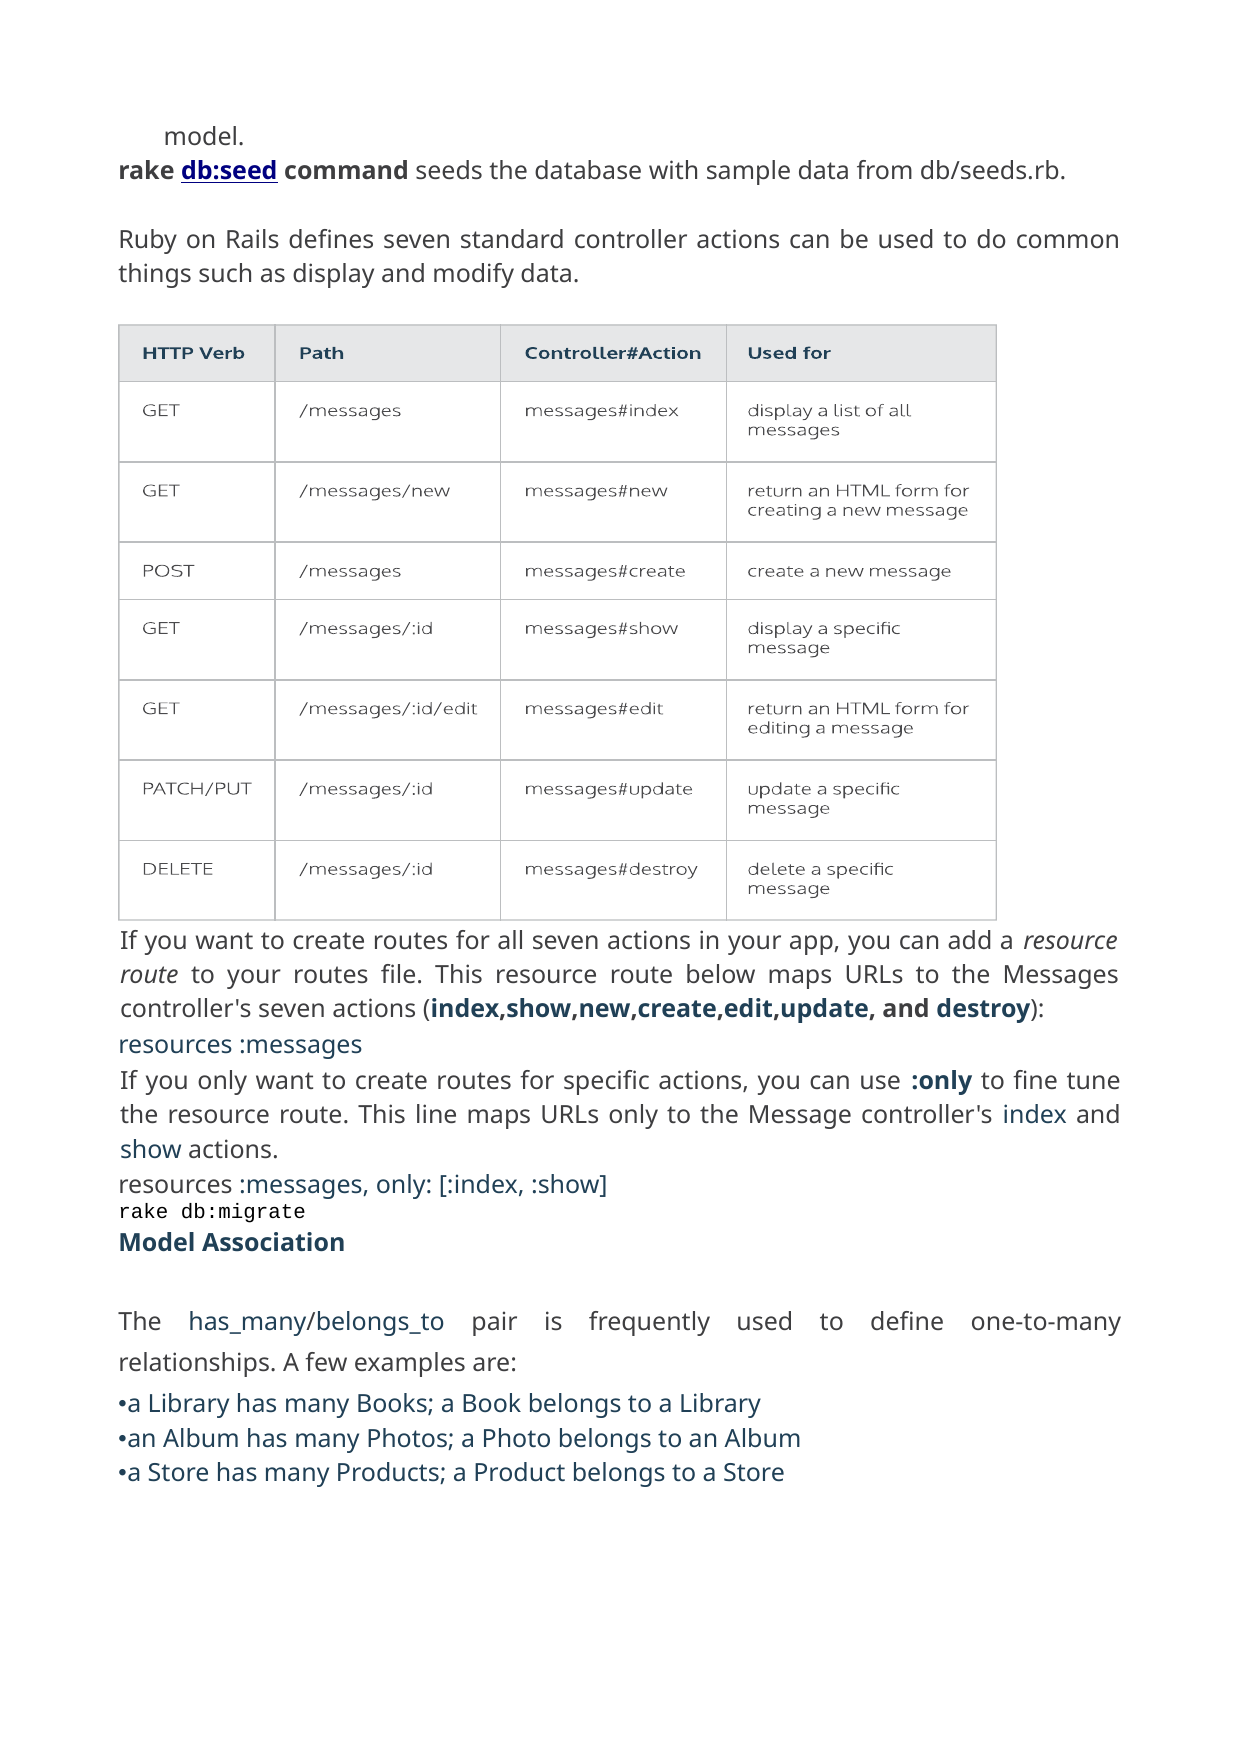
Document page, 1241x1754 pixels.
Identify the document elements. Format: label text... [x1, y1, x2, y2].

text model. [118, 118, 1122, 152]
text Ruby on Rails defines seven standard controller actions can be used to do common things such as display and modify data. [118, 221, 1122, 290]
text rake db:seed command seeds the database with sample data from db/seeds.rb. [118, 152, 1122, 187]
list a Store has many Products; a Product belongs to a Store [118, 1454, 1122, 1489]
text resources :messages [118, 1027, 1122, 1061]
text rake db:migrate [118, 1201, 1122, 1225]
text The has_many/belongs_to pair is frequently used to define one-to-many relationships. A few examples are: [118, 1304, 1122, 1379]
list a Library has many Books; a Book belongs to a Library [118, 1386, 1122, 1420]
text Model Association [118, 1225, 1122, 1259]
text If you only want to create routes for specific actions, you can use :only to fine tune the resource route. This line maps URLs only to the Message controller's index and show actions. [120, 1062, 1121, 1166]
list an Album has many Photos; a Photo belongs to an Album [118, 1420, 1122, 1454]
text resources :messages, only: [:index, :show] [118, 1167, 1122, 1201]
text If you want to create routes for all seven actions in your app, you can add a resource route to your routes file. This resource route below maps URLs to the Messages controller's seven actions (index,show,new,create,edit,update, and destroy): [120, 922, 1121, 1025]
